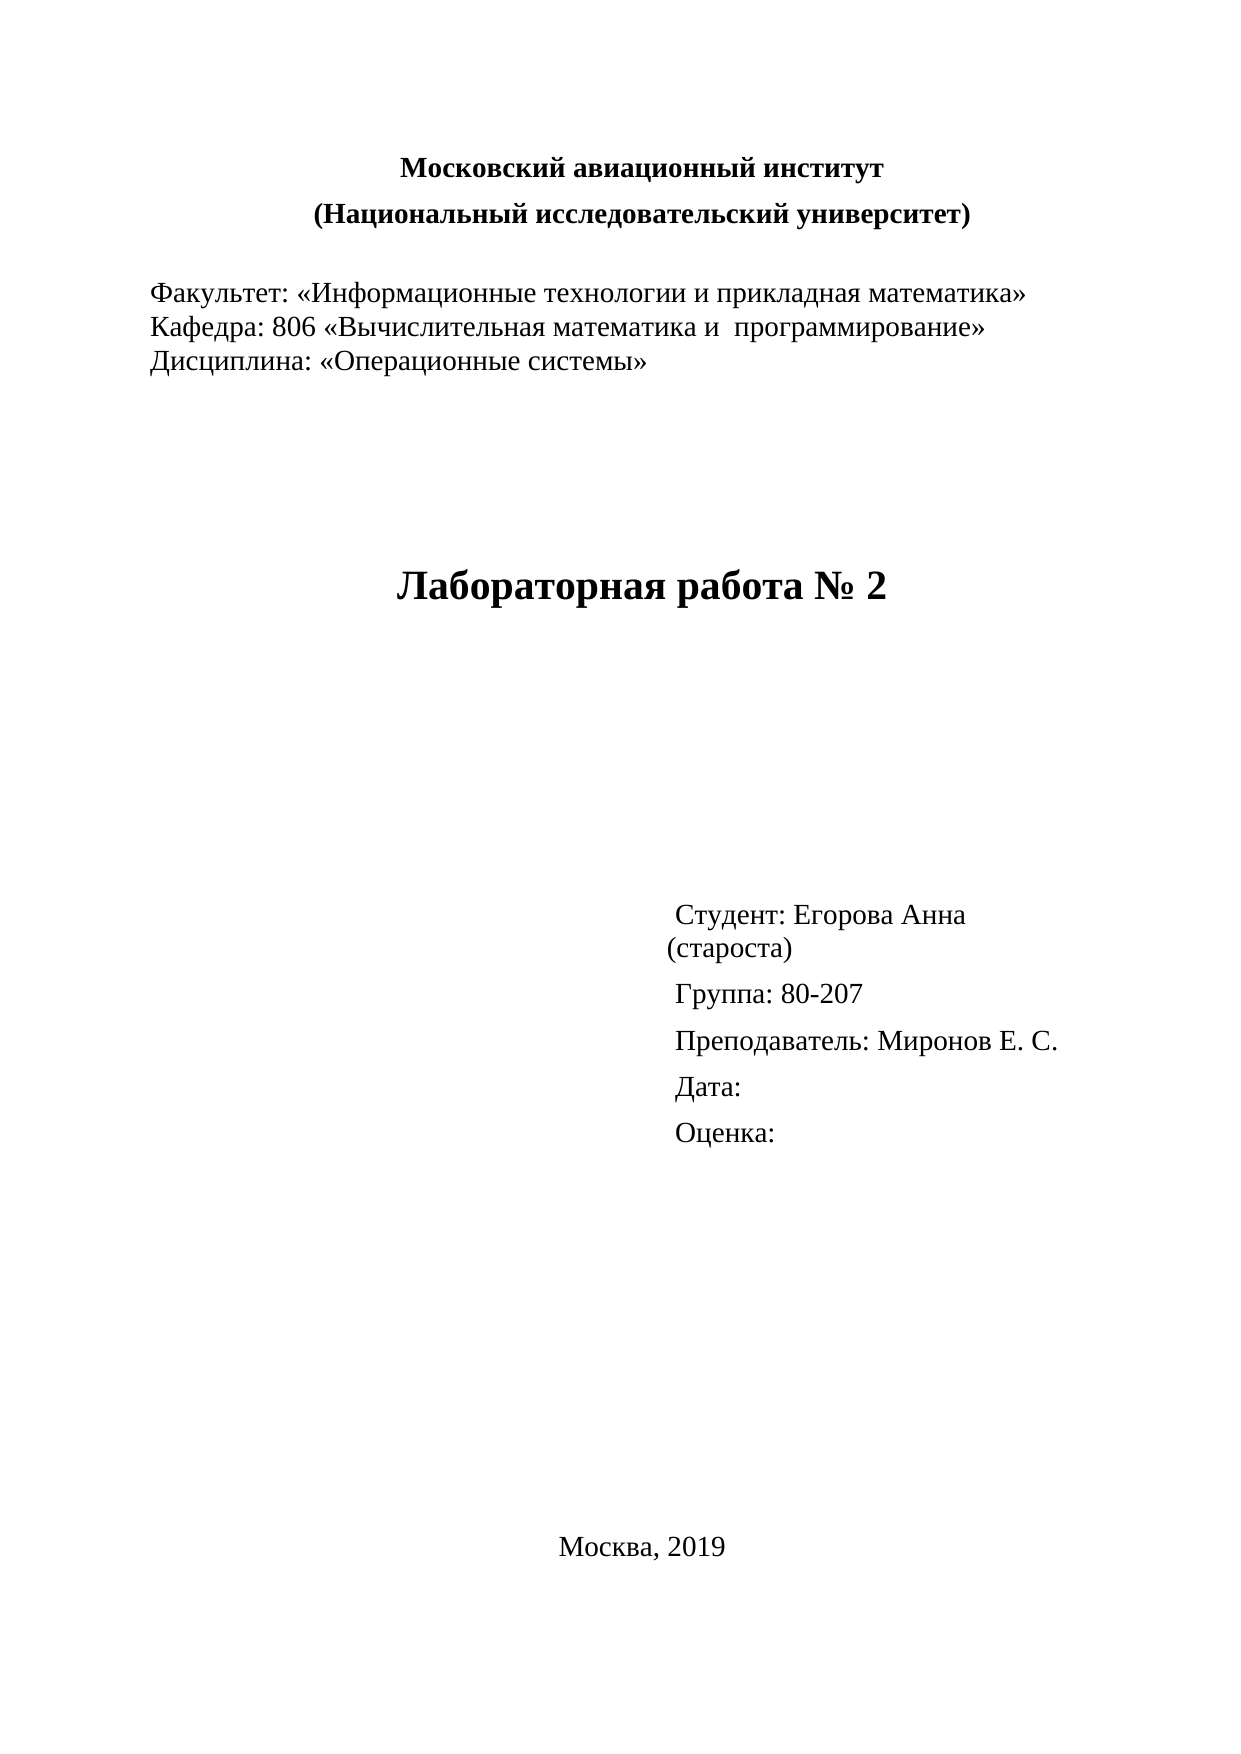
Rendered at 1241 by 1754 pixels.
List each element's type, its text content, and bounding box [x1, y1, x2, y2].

text Московский авиационный институт [150, 150, 1090, 183]
text Оценка: [667, 1115, 1090, 1148]
text Лабораторная работа № 2 [150, 560, 1090, 608]
text Преподаватель: Миронов Е. С. [667, 1023, 1090, 1056]
text (Национальный исследовательский университет) [150, 196, 1090, 229]
text Дисциплина: «Операционные системы» [150, 343, 1090, 376]
text Факультет: «Информационные технологии и прикладная математика» [150, 276, 1090, 309]
text Дата: [667, 1069, 1090, 1102]
text Группа: 80-207 [667, 977, 1090, 1010]
text Студент: Егорова Анна (староста) [667, 897, 1090, 964]
text Кафедра: 806 «Вычислительная математика и программирование» [150, 309, 1090, 343]
text Москва, 2019 [150, 1529, 1090, 1563]
